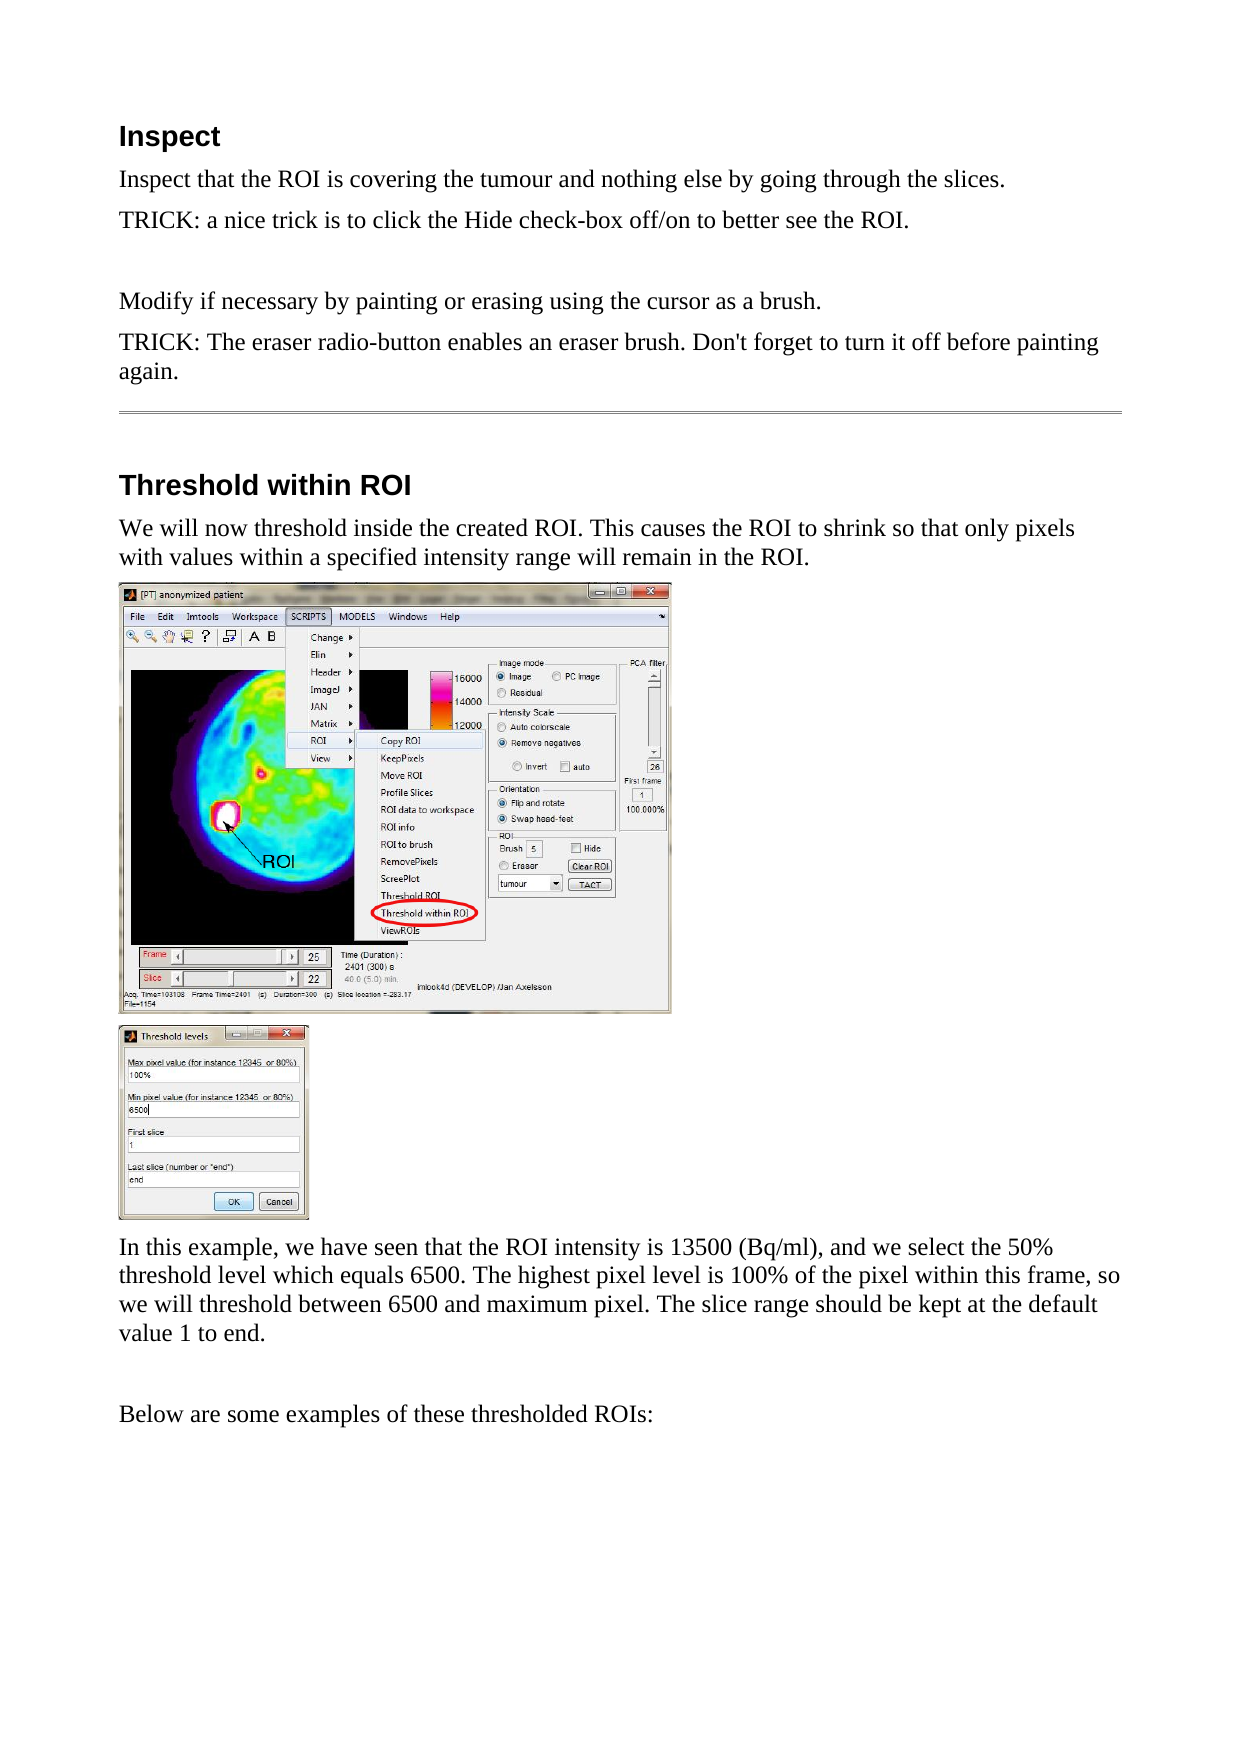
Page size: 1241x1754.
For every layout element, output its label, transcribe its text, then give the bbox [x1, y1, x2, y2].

text In this example, we have seen that the ROI intensity is 13500 (Bq/ml), and we select the 50% threshold level which equals 6500. The highest pixel level is 100% of the pixel within this frame, so we will threshold between 6500 and maximum pixel. The slice range should be kept at the default value 1 to end. [118, 1232, 1122, 1347]
picture [118, 1025, 310, 1220]
subtitle Inspect [118, 118, 1122, 152]
text TRICK: The eraser radio-button enables an eraser brush. Don't forget to turn it off before painting again. [118, 327, 1122, 384]
text We will now threshold inside the created ROI. This causes the ROI to shrink so that only pixels with values within a specified intensity range will remain in the ROI. [118, 513, 1122, 571]
picture [118, 582, 672, 1014]
text Below are some examples of these thresholded ROIs: [118, 1399, 1122, 1428]
text TRICK: a nice trick is to click the Hide check-box off/on to better see the ROI. [118, 205, 1122, 233]
text Modify if necessary by painting or erasing using the cursor as a brush. [118, 286, 1122, 315]
text Inspect that the ROI is covering the tumour and nothing else by going through the slices. [118, 164, 1122, 193]
subtitle Threshold within ROI [118, 468, 1122, 501]
